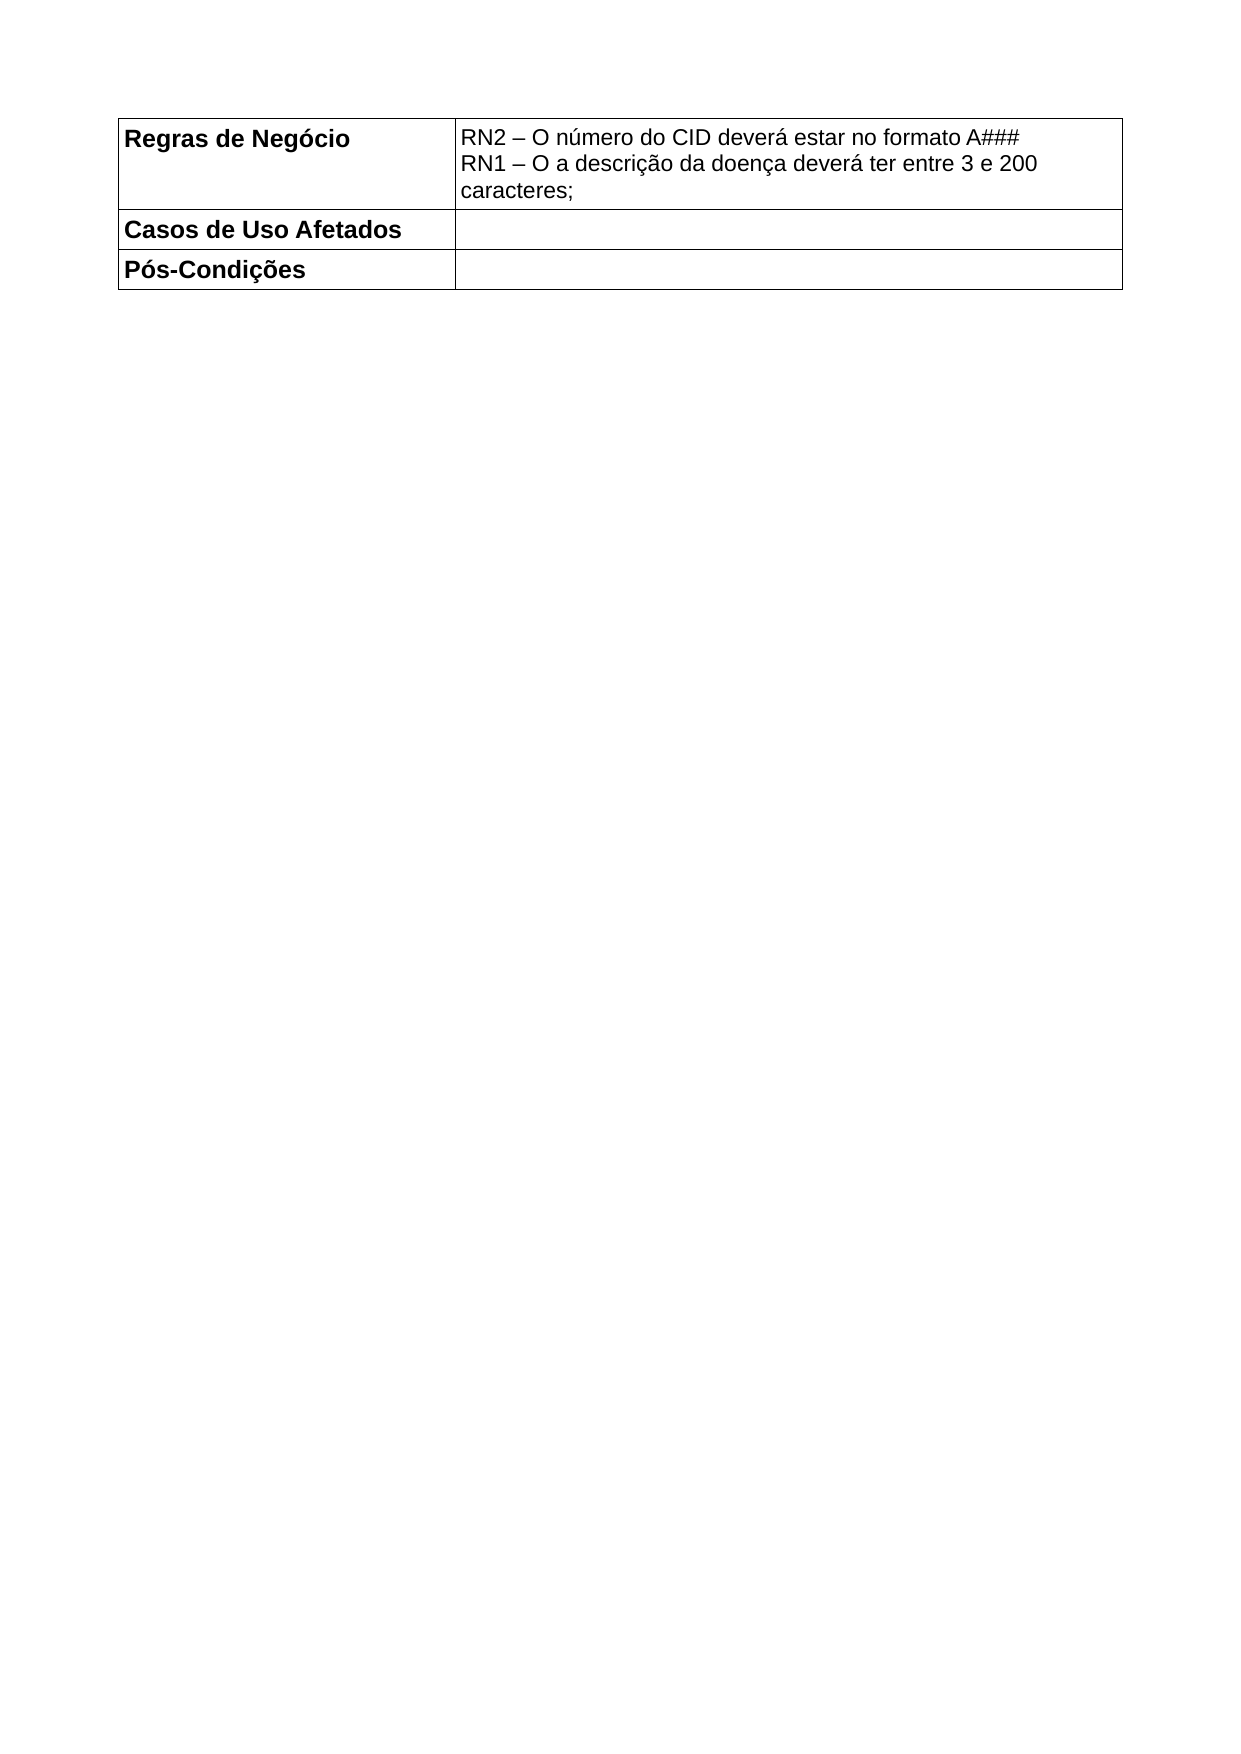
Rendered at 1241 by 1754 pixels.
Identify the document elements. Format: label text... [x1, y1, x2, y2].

table_cell RN2 – O número do CID deverá estar no formato A### RN1 – O a descrição da doença deverá ter entre 3 e 200 caracteres; [456, 119, 1122, 209]
table_cell [456, 250, 1122, 289]
table_cell Casos de Uso Afetados [119, 210, 455, 249]
table_cell Pós-Condições [119, 250, 455, 289]
table_cell Regras de Negócio [119, 119, 455, 209]
table_cell [456, 210, 1122, 249]
